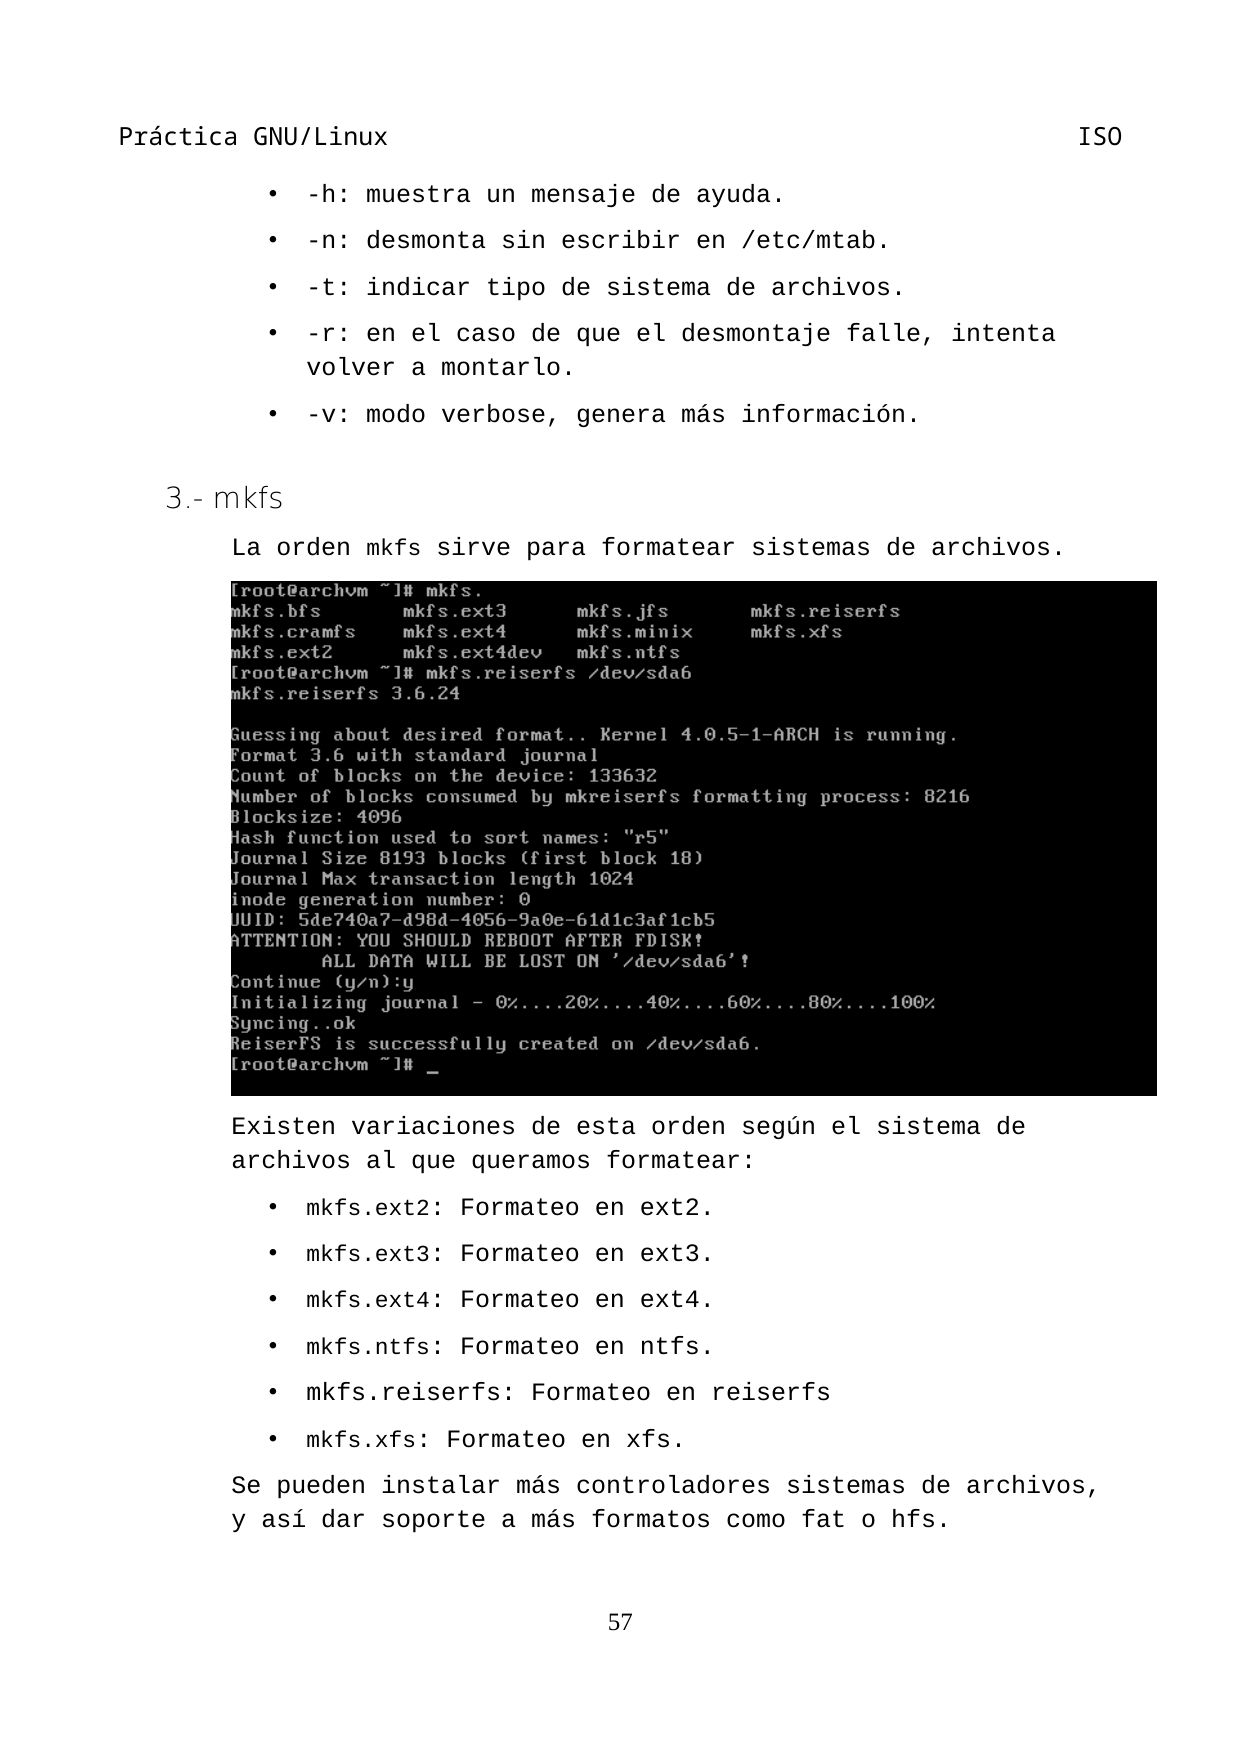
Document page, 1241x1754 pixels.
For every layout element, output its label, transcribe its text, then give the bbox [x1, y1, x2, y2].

list mkfs.ntfs: Formateo en ntfs. [268, 1333, 1122, 1362]
list -r: en el caso de que el desmontaje falle, intenta volver a montarlo. [268, 321, 1122, 383]
list mkfs.ext3: Formateo en ext3. [268, 1241, 1122, 1269]
picture [231, 581, 1157, 1096]
list -n: desmonta sin escribir en /etc/mtab. [268, 228, 1122, 256]
text La orden mkfs sirve para formatear sistemas de archivos. [231, 535, 1122, 563]
list -h: muestra un mensaje de ayuda. [268, 182, 1122, 210]
list -v: modo verbose, genera más información. [268, 401, 1122, 430]
list mkfs.xfs: Formateo en xfs. [268, 1426, 1122, 1455]
text Existen variaciones de esta orden según el sistema de archivos al que queramos formatear: [231, 1114, 1122, 1176]
list -t: indicar tipo de sistema de archivos. [268, 274, 1122, 303]
text Se pueden instalar más controladores sistemas de archivos, y así dar soporte a más formatos como fat o hfs. [231, 1473, 1122, 1535]
list mkfs.ext2: Formateo en ext2. [268, 1194, 1122, 1222]
list mkfs [156, 481, 1122, 515]
list mkfs.ext4: Formateo en ext4. [268, 1287, 1122, 1315]
list mkfs.reiserfs: Formateo en reiserfs [268, 1380, 1122, 1408]
